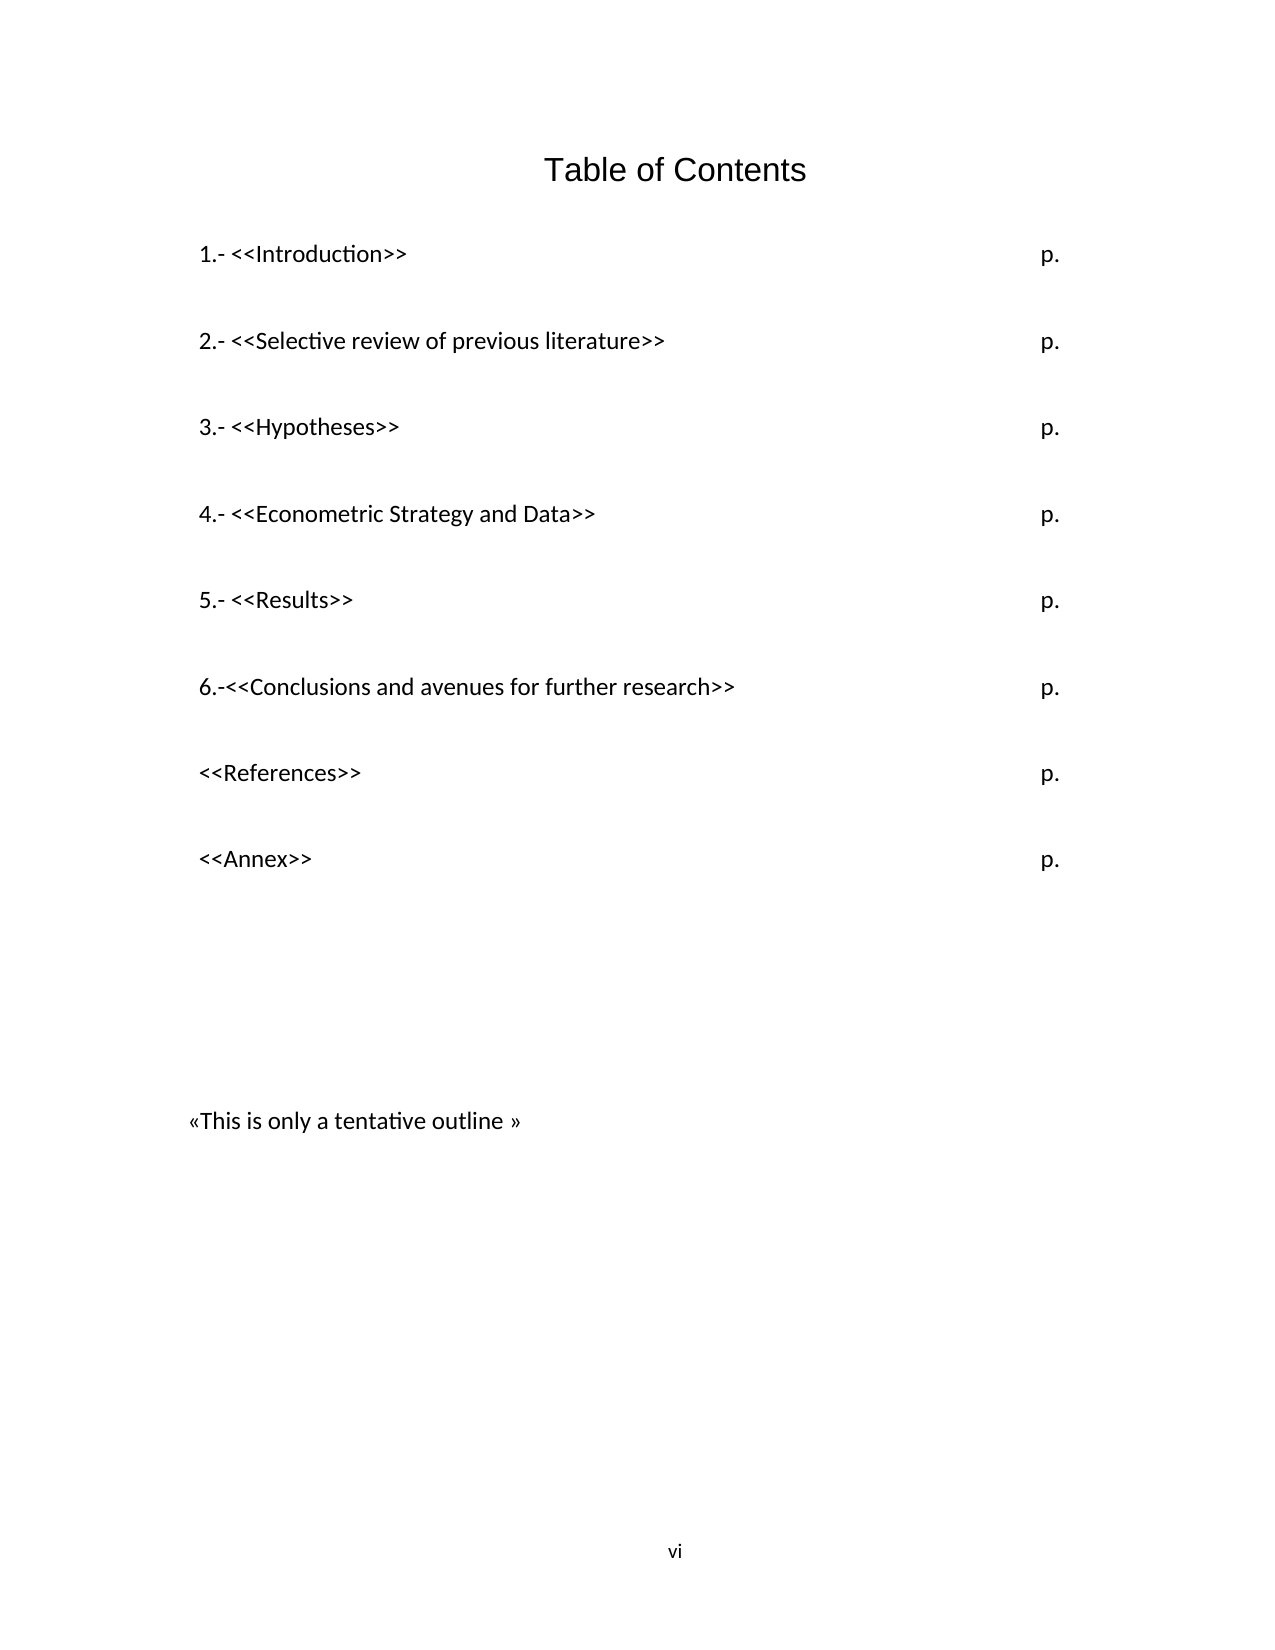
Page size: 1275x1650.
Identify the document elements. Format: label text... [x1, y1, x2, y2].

table_cell 4.- <<Econometric Strategy and Data>> [187, 473, 1029, 559]
table_cell 3.- <<Hypotheses>> [187, 386, 1029, 473]
text «This is only a tentative outline » [187, 1105, 1163, 1135]
table_cell <<Annex>> [187, 819, 1029, 905]
table_cell p. [1029, 300, 1166, 386]
table_cell p. [1029, 646, 1166, 732]
table_cell p. [1029, 819, 1166, 905]
table_cell 6.-<<Conclusions and avenues for further research>> [187, 646, 1029, 732]
table_cell 2.- <<Selective review of previous literature>> [187, 300, 1029, 386]
table_cell p. [1029, 559, 1166, 646]
table_cell p. [1029, 473, 1166, 559]
table_cell p. [1029, 732, 1166, 819]
subtitle Table of Contents [187, 150, 1163, 188]
table_cell <<References>> [187, 732, 1029, 819]
table_cell 5.- <<Results>> [187, 559, 1029, 646]
table_cell p. [1029, 386, 1166, 473]
table_header p. [1029, 214, 1166, 300]
table_header 1.- <<Introduction>> [187, 214, 1029, 300]
